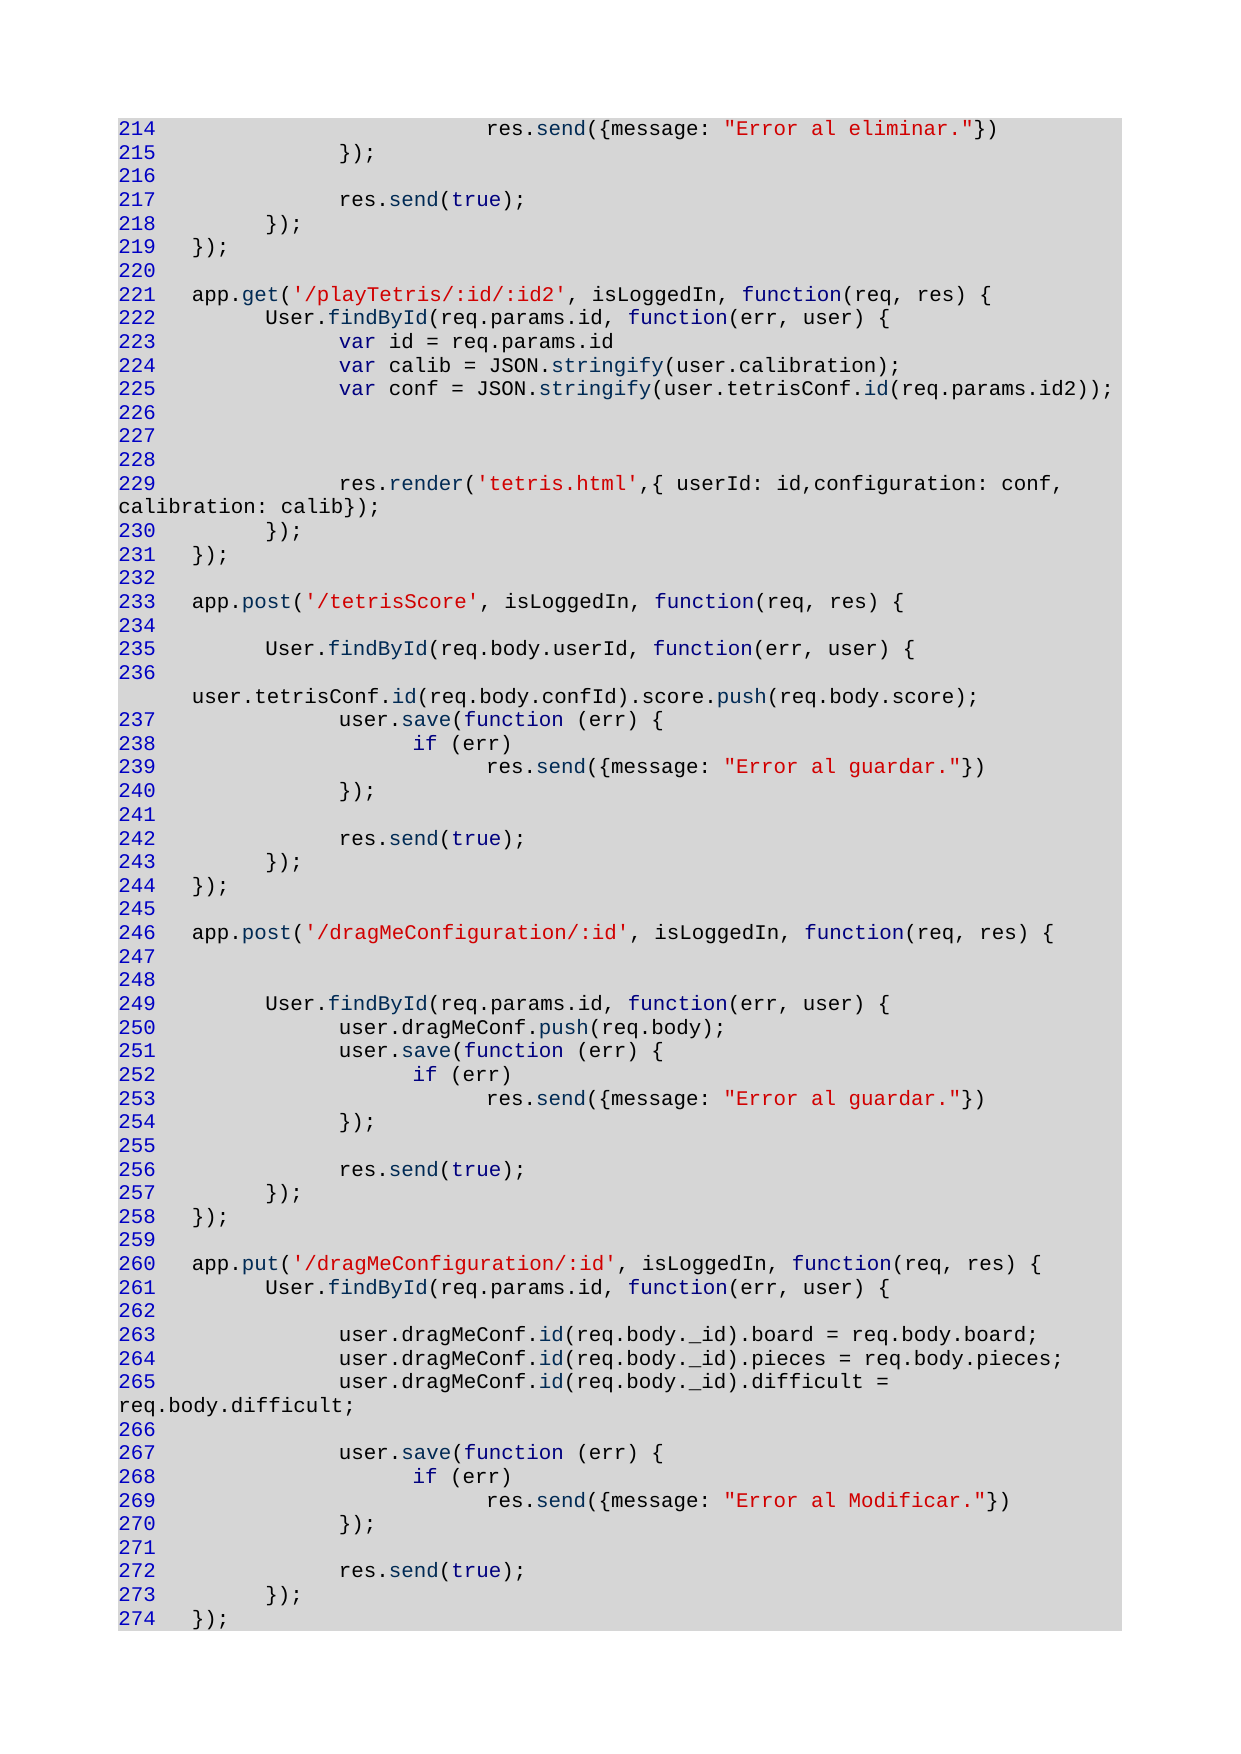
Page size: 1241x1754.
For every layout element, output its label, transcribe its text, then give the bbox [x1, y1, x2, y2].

text 214 res.send({message: "Error al eliminar."}) [118, 118, 1122, 142]
text 234 [118, 615, 1122, 638]
text 239 res.send({message: "Error al guardar."}) [118, 757, 1122, 780]
text 235 User.findById(req.body.userId, function(err, user) { [118, 638, 1122, 662]
text 241 [118, 804, 1122, 827]
text 230 }); [118, 520, 1122, 544]
text 216 [118, 165, 1122, 189]
text 264 user.dragMeConf.id(req.body._id).pieces = req.body.pieces; [118, 1348, 1122, 1371]
text 226 [118, 402, 1122, 426]
text 250 user.dragMeConf.push(req.body); [118, 1017, 1122, 1040]
text 257 }); [118, 1182, 1122, 1206]
text 266 [118, 1419, 1122, 1442]
text 268 if (err) [118, 1466, 1122, 1489]
text 221 app.get('/playTetris/:id/:id2', isLoggedIn, function(req, res) { [118, 284, 1122, 307]
text 224 var calib = JSON.stringify(user.calibration); [118, 354, 1122, 378]
text 215 }); [118, 142, 1122, 165]
text 273 }); [118, 1584, 1122, 1608]
text 259 [118, 1229, 1122, 1253]
text 263 user.dragMeConf.id(req.body._id).board = req.body.board; [118, 1324, 1122, 1348]
text 271 [118, 1537, 1122, 1561]
text 247 [118, 946, 1122, 969]
text 238 if (err) [118, 733, 1122, 757]
text 261 User.findById(req.params.id, function(err, user) { [118, 1277, 1122, 1300]
text 272 res.send(true); [118, 1561, 1122, 1584]
text 227 [118, 426, 1122, 449]
text 246 app.post('/dragMeConfiguration/:id', isLoggedIn, function(req, res) { [118, 922, 1122, 946]
text 254 }); [118, 1111, 1122, 1135]
text 240 }); [118, 780, 1122, 804]
text 245 [118, 898, 1122, 922]
text 251 user.save(function (err) { [118, 1040, 1122, 1064]
text 270 }); [118, 1513, 1122, 1537]
text 252 if (err) [118, 1064, 1122, 1088]
text 223 var id = req.params.id [118, 331, 1122, 354]
text 232 [118, 567, 1122, 591]
text 219 }); [118, 236, 1122, 260]
text 260 app.put('/dragMeConfiguration/:id', isLoggedIn, function(req, res) { [118, 1253, 1122, 1277]
text 256 res.send(true); [118, 1158, 1122, 1182]
text 231 }); [118, 544, 1122, 567]
text 262 [118, 1300, 1122, 1324]
text 225 var conf = JSON.stringify(user.tetrisConf.id(req.params.id2)); [118, 378, 1122, 402]
text 267 user.save(function (err) { [118, 1442, 1122, 1466]
text 236 user.tetrisConf.id(req.body.confId).score.push(req.body.score); [118, 662, 1122, 709]
text 249 User.findById(req.params.id, function(err, user) { [118, 993, 1122, 1017]
text 258 }); [118, 1206, 1122, 1229]
text 242 res.send(true); [118, 827, 1122, 851]
text 229 res.render('tetris.html',{ userId: id,configuration: conf, calibration: calib}); [118, 473, 1122, 520]
text 237 user.save(function (err) { [118, 709, 1122, 733]
text 269 res.send({message: "Error al Modificar."}) [118, 1489, 1122, 1513]
text 265 user.dragMeConf.id(req.body._id).difficult = req.body.difficult; [118, 1371, 1122, 1419]
text 233 app.post('/tetrisScore', isLoggedIn, function(req, res) { [118, 591, 1122, 615]
text 228 [118, 449, 1122, 473]
text 243 }); [118, 851, 1122, 875]
text 255 [118, 1135, 1122, 1158]
text 253 res.send({message: "Error al guardar."}) [118, 1088, 1122, 1111]
text 218 }); [118, 213, 1122, 236]
text 217 res.send(true); [118, 189, 1122, 213]
text 220 [118, 260, 1122, 284]
text 244 }); [118, 875, 1122, 898]
text 248 [118, 969, 1122, 993]
text 222 User.findById(req.params.id, function(err, user) { [118, 307, 1122, 331]
text 274 }); [118, 1608, 1122, 1631]
